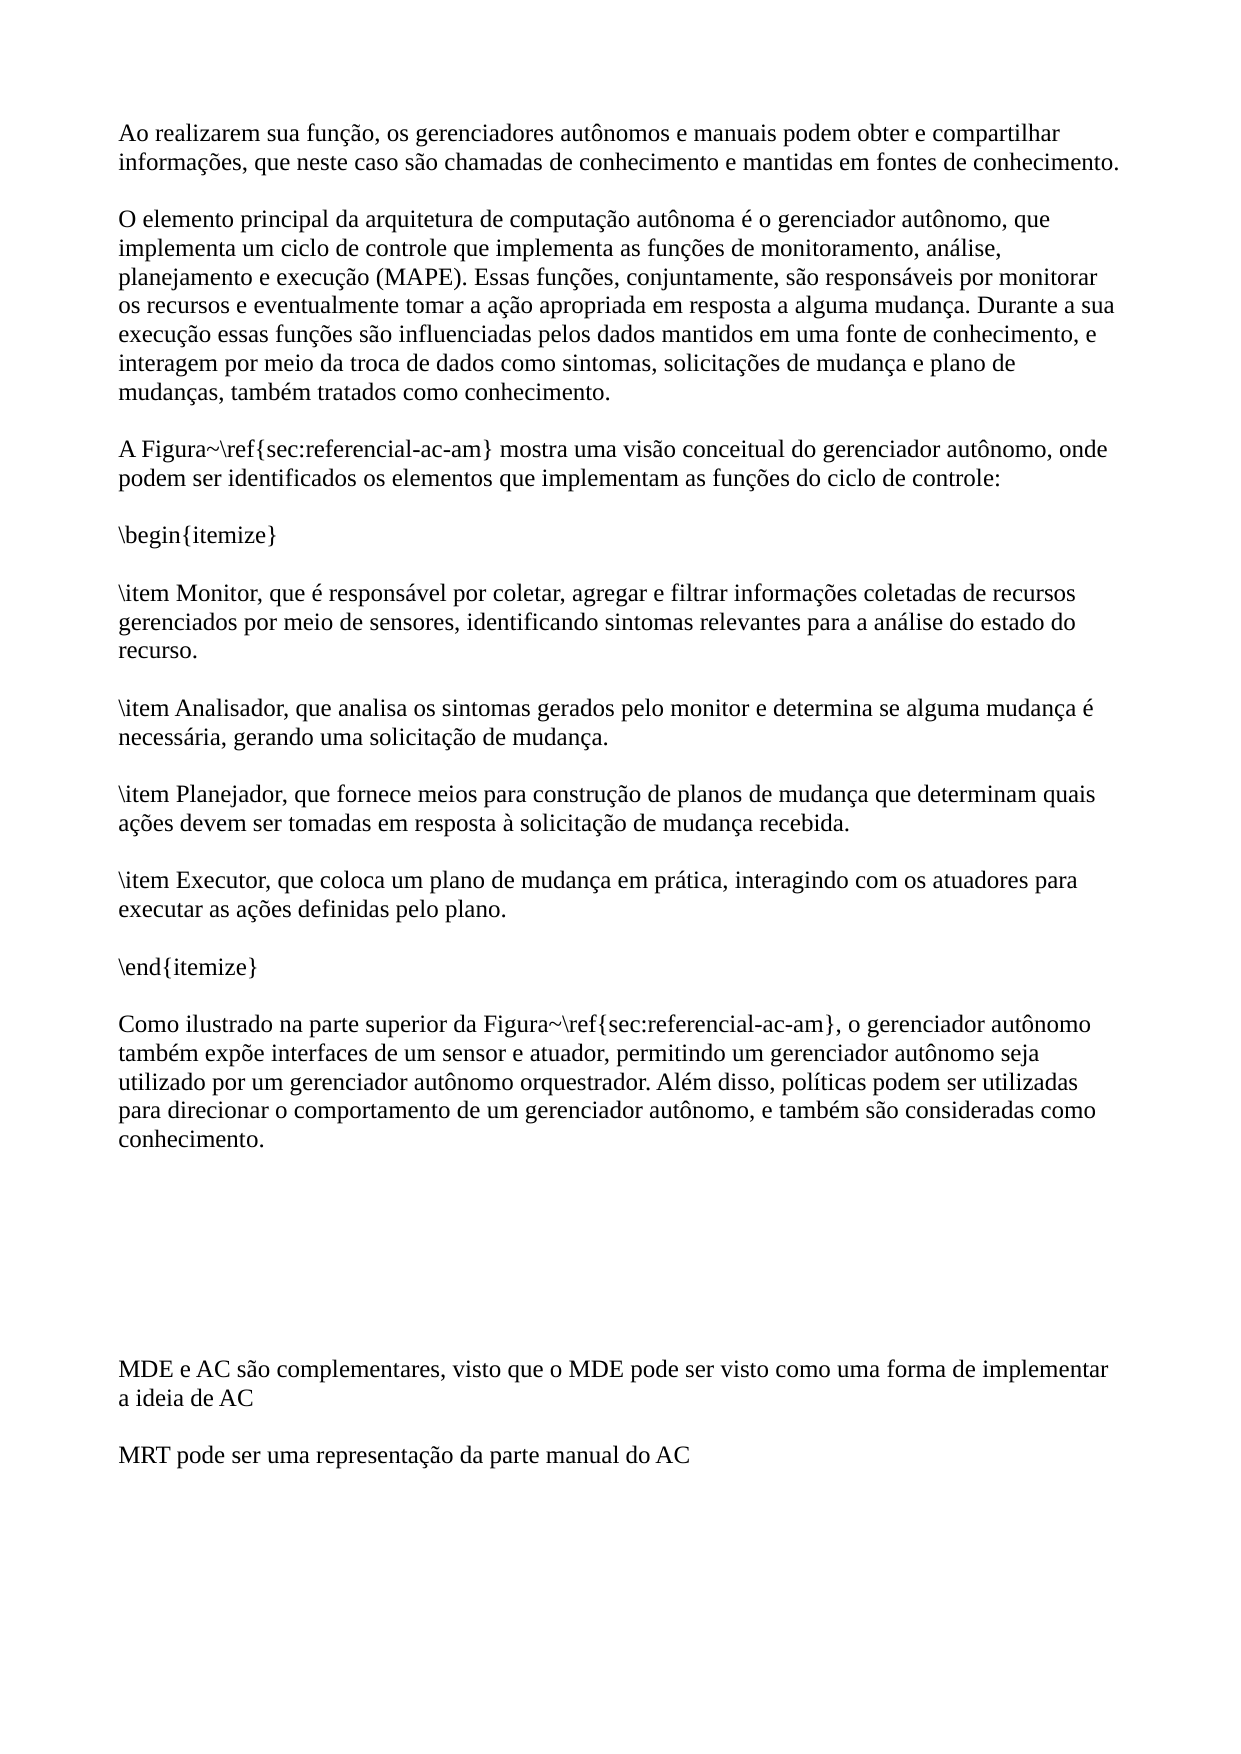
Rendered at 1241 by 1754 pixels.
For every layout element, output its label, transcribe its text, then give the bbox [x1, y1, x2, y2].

text \item Analisador, que analisa os sintomas gerados pelo monitor e determina se alguma mudança é necessária, gerando uma solicitação de mudança. [118, 693, 1122, 751]
text Como ilustrado na parte superior da Figura~\ref{sec:referencial-ac-am}, o gerenciador autônomo também expõe interfaces de um sensor e atuador, permitindo um gerenciador autônomo seja utilizado por um gerenciador autônomo orquestrador. Além disso, políticas podem ser utilizadas para direcionar o comportamento de um gerenciador autônomo, e também são consideradas como conhecimento. [118, 1009, 1122, 1153]
text \item Monitor, que é responsável por coletar, agregar e filtrar informações coletadas de recursos gerenciados por meio de sensores, identificando sintomas relevantes para a análise do estado do recurso. [118, 578, 1122, 664]
text MDE e AC são complementares, visto que o MDE pode ser visto como uma forma de implementar a ideia de AC [118, 1354, 1122, 1412]
text \item Planejador, que fornece meios para construção de planos de mudança que determinam quais ações devem ser tomadas em resposta à solicitação de mudança recebida. [118, 779, 1122, 837]
text \end{itemize} [118, 952, 1122, 981]
text Ao realizarem sua função, os gerenciadores autônomos e manuais podem obter e compartilhar informações, que neste caso são chamadas de conhecimento e mantidas em fontes de conhecimento. [118, 118, 1122, 176]
text O elemento principal da arquitetura de computação autônoma é o gerenciador autônomo, que implementa um ciclo de controle que implementa as funções de monitoramento, análise, planejamento e execução (MAPE). Essas funções, conjuntamente, são responsáveis por monitorar os recursos e eventualmente tomar a ação apropriada em resposta a alguma mudança. Durante a sua execução essas funções são influenciadas pelos dados mantidos em uma fonte de conhecimento, e interagem por meio da troca de dados como sintomas, solicitações de mudança e plano de mudanças, também tratados como conhecimento. [118, 204, 1122, 406]
text \begin{itemize} [118, 521, 1122, 549]
text MRT pode ser uma representação da parte manual do AC [118, 1441, 1122, 1469]
text A Figura~\ref{sec:referencial-ac-am} mostra uma visão conceitual do gerenciador autônomo, onde podem ser identificados os elementos que implementam as funções do ciclo de controle: [118, 434, 1122, 492]
text \item Executor, que coloca um plano de mudança em prática, interagindo com os atuadores para executar as ações definidas pelo plano. [118, 866, 1122, 923]
